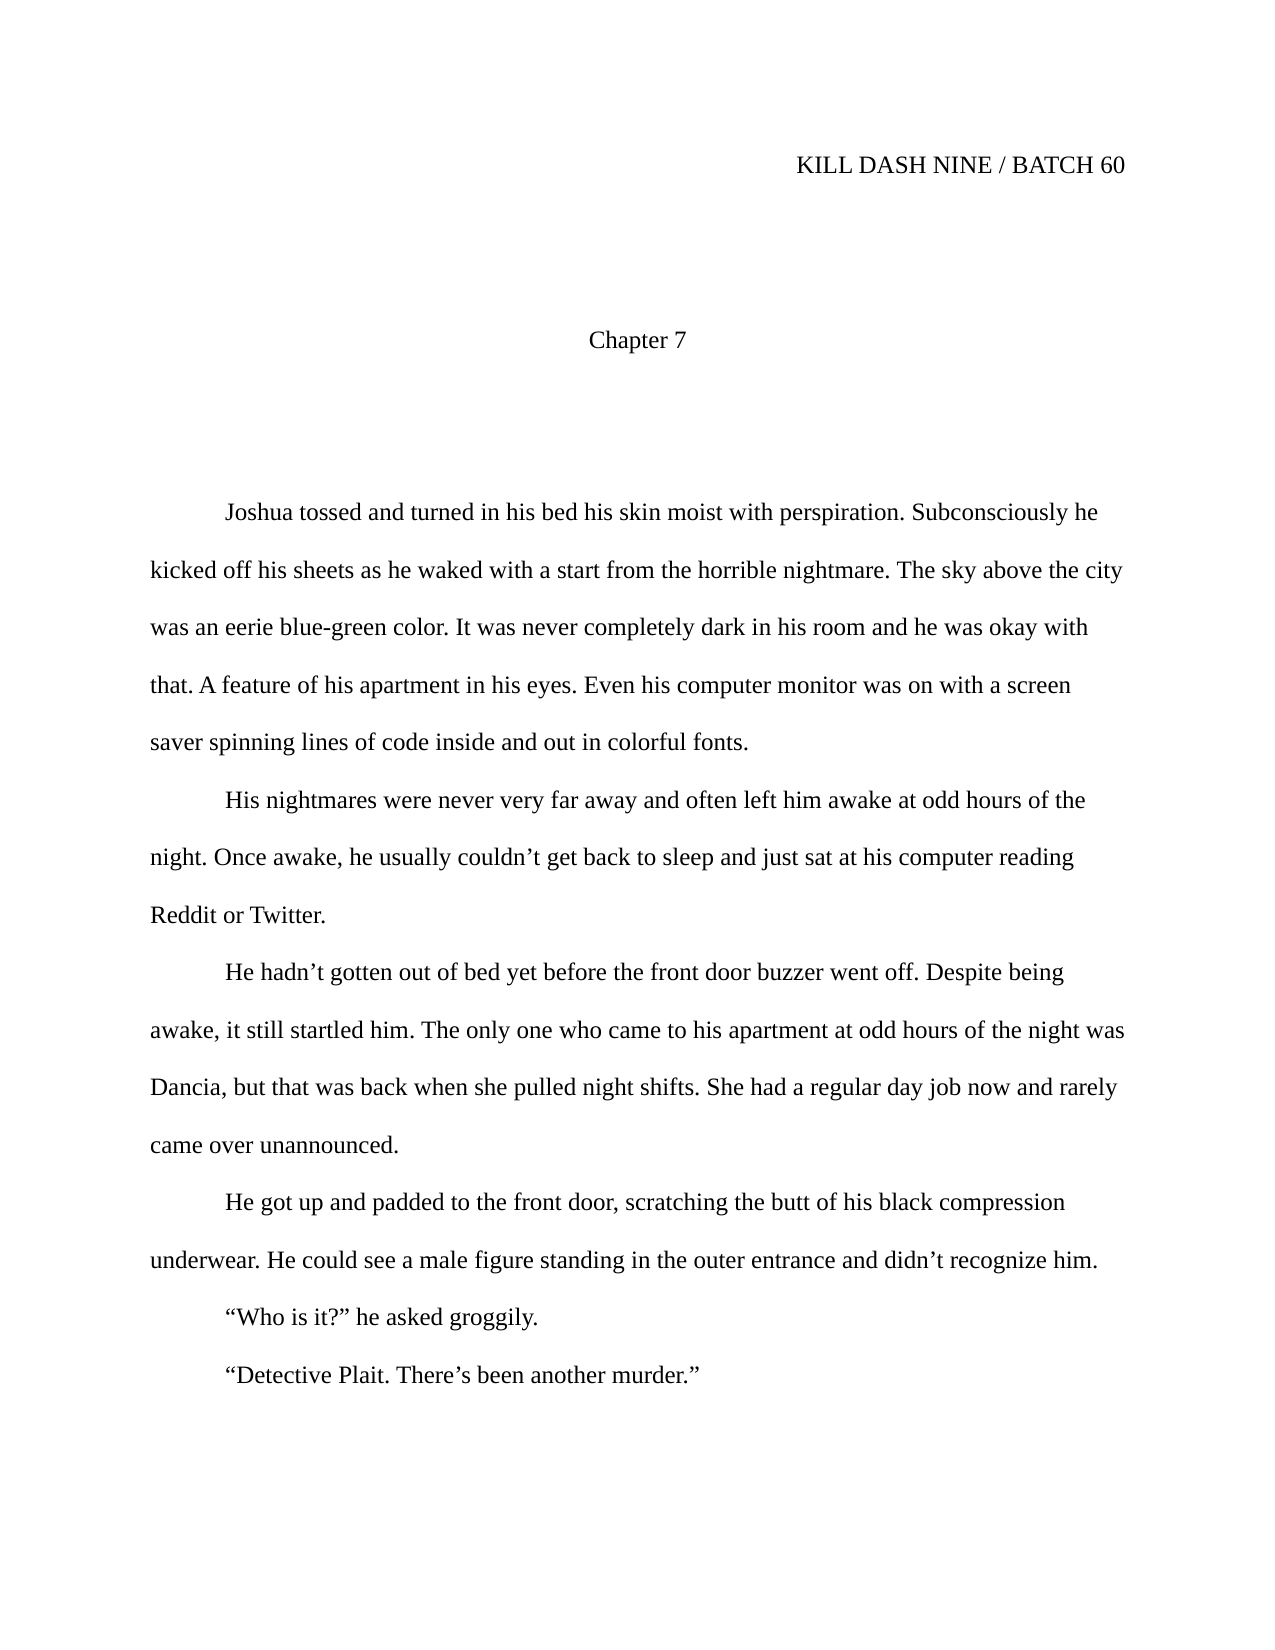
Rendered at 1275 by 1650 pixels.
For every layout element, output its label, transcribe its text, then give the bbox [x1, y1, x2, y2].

text He got up and padded to the front door, scratching the butt of his black compression underwear. He could see a male figure standing in the outer entrance and didn’t recognize him. [150, 1187, 1125, 1274]
text His nightmares were never very far away and often left him awake at odd hours of the night. Once awake, he usually couldn’t get back to sleep and just sat at his computer reading Reddit or Twitter. [150, 785, 1125, 929]
text “Who is it?” he asked groggily. [150, 1302, 1125, 1331]
text Joshua tossed and turned in his bed his skin moist with perspiration. Subconsciously he kicked off his sheets as he waked with a start from the horrible nightmare. The sky above the city was an eerie blue-green color. It was never completely dark in his room and he was okay with that. A feature of his apartment in his eyes. Even his computer monitor was on with a screen saver spinning lines of code inside and out in colorful fonts. [150, 497, 1125, 756]
text Chapter 7 [150, 325, 1125, 354]
text He hadn’t gotten out of bed yet before the front door buzzer went off. Despite being awake, it still startled him. The only one who came to his apartment at odd hours of the night was Dancia, but that was back when she pulled night shifts. She had a regular day job now and rarely came over unannounced. [150, 957, 1125, 1159]
text “Detective Plait. There’s been another murder.” [150, 1360, 1125, 1389]
